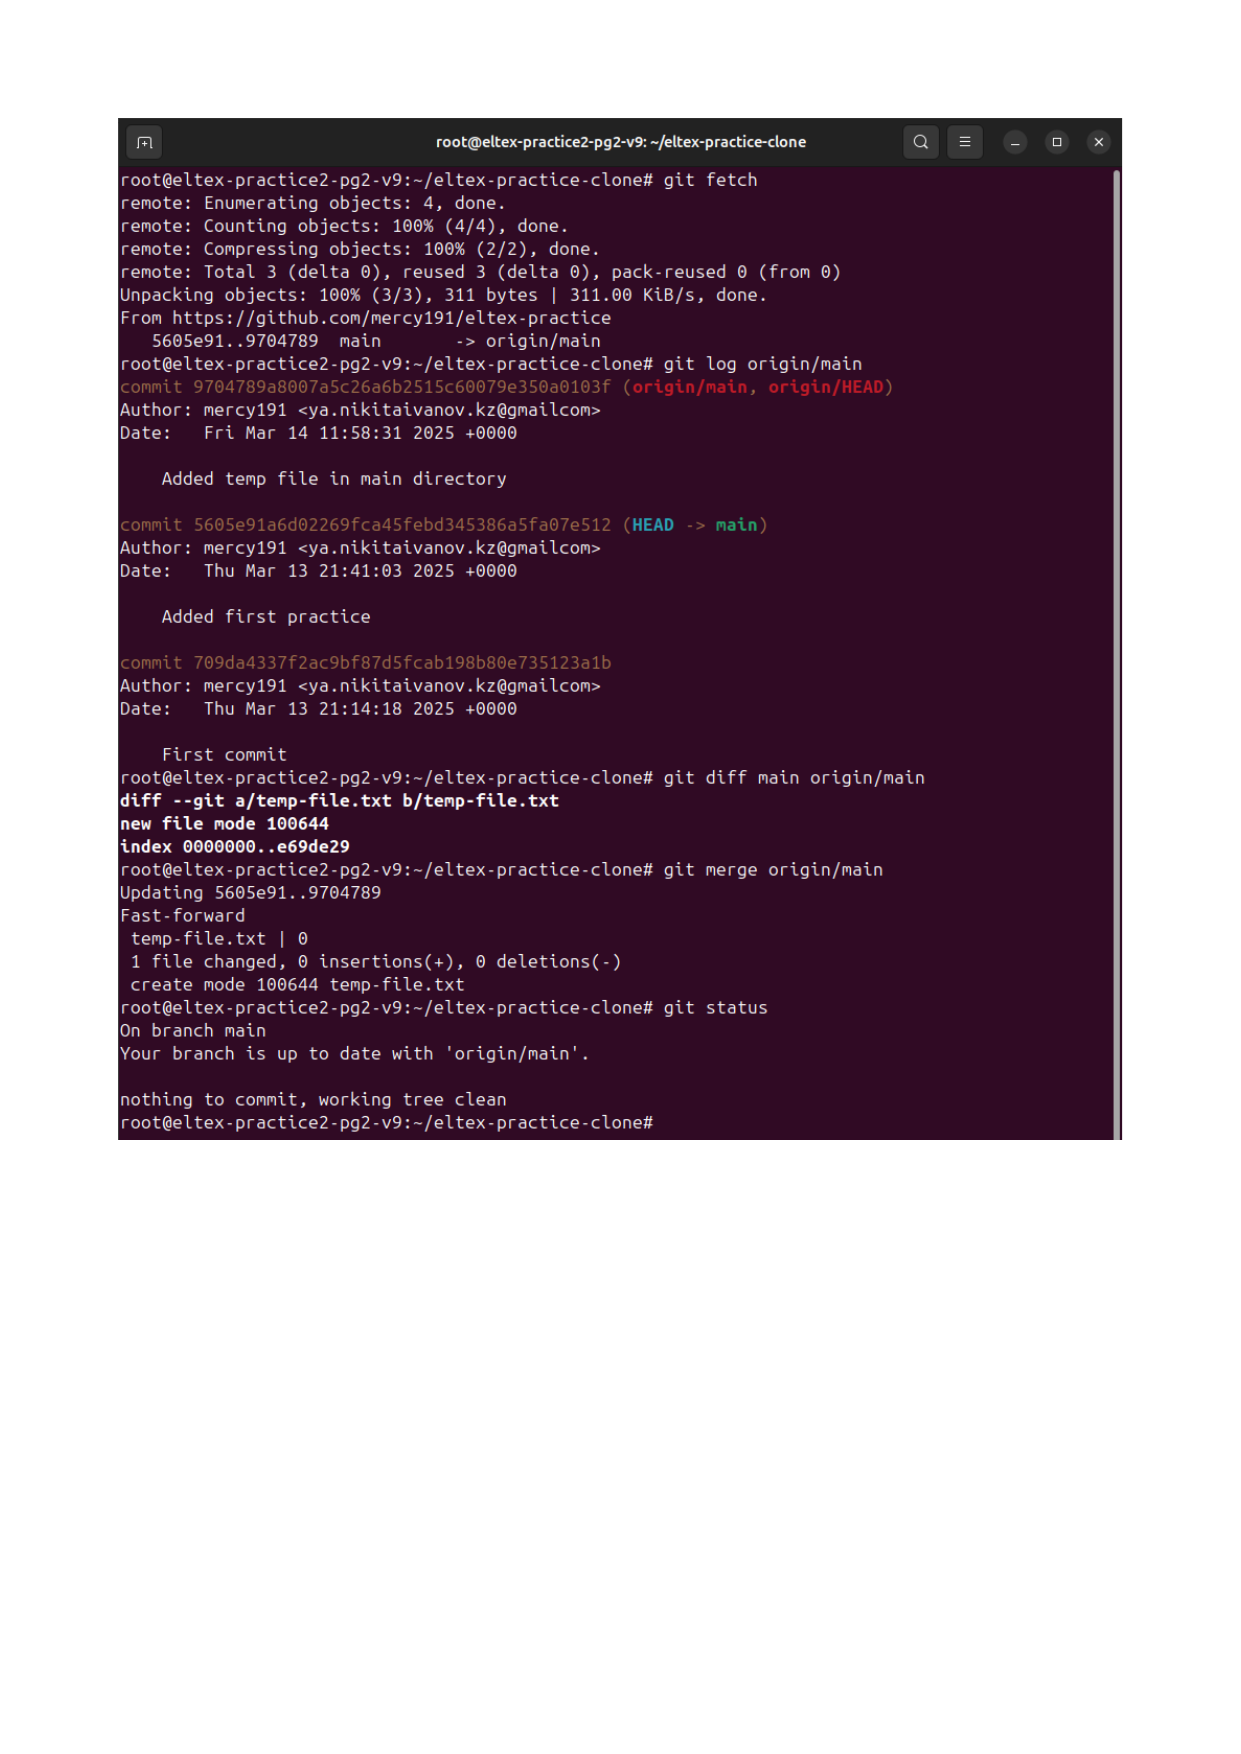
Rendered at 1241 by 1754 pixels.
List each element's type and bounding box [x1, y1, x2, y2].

picture [118, 118, 1123, 1140]
